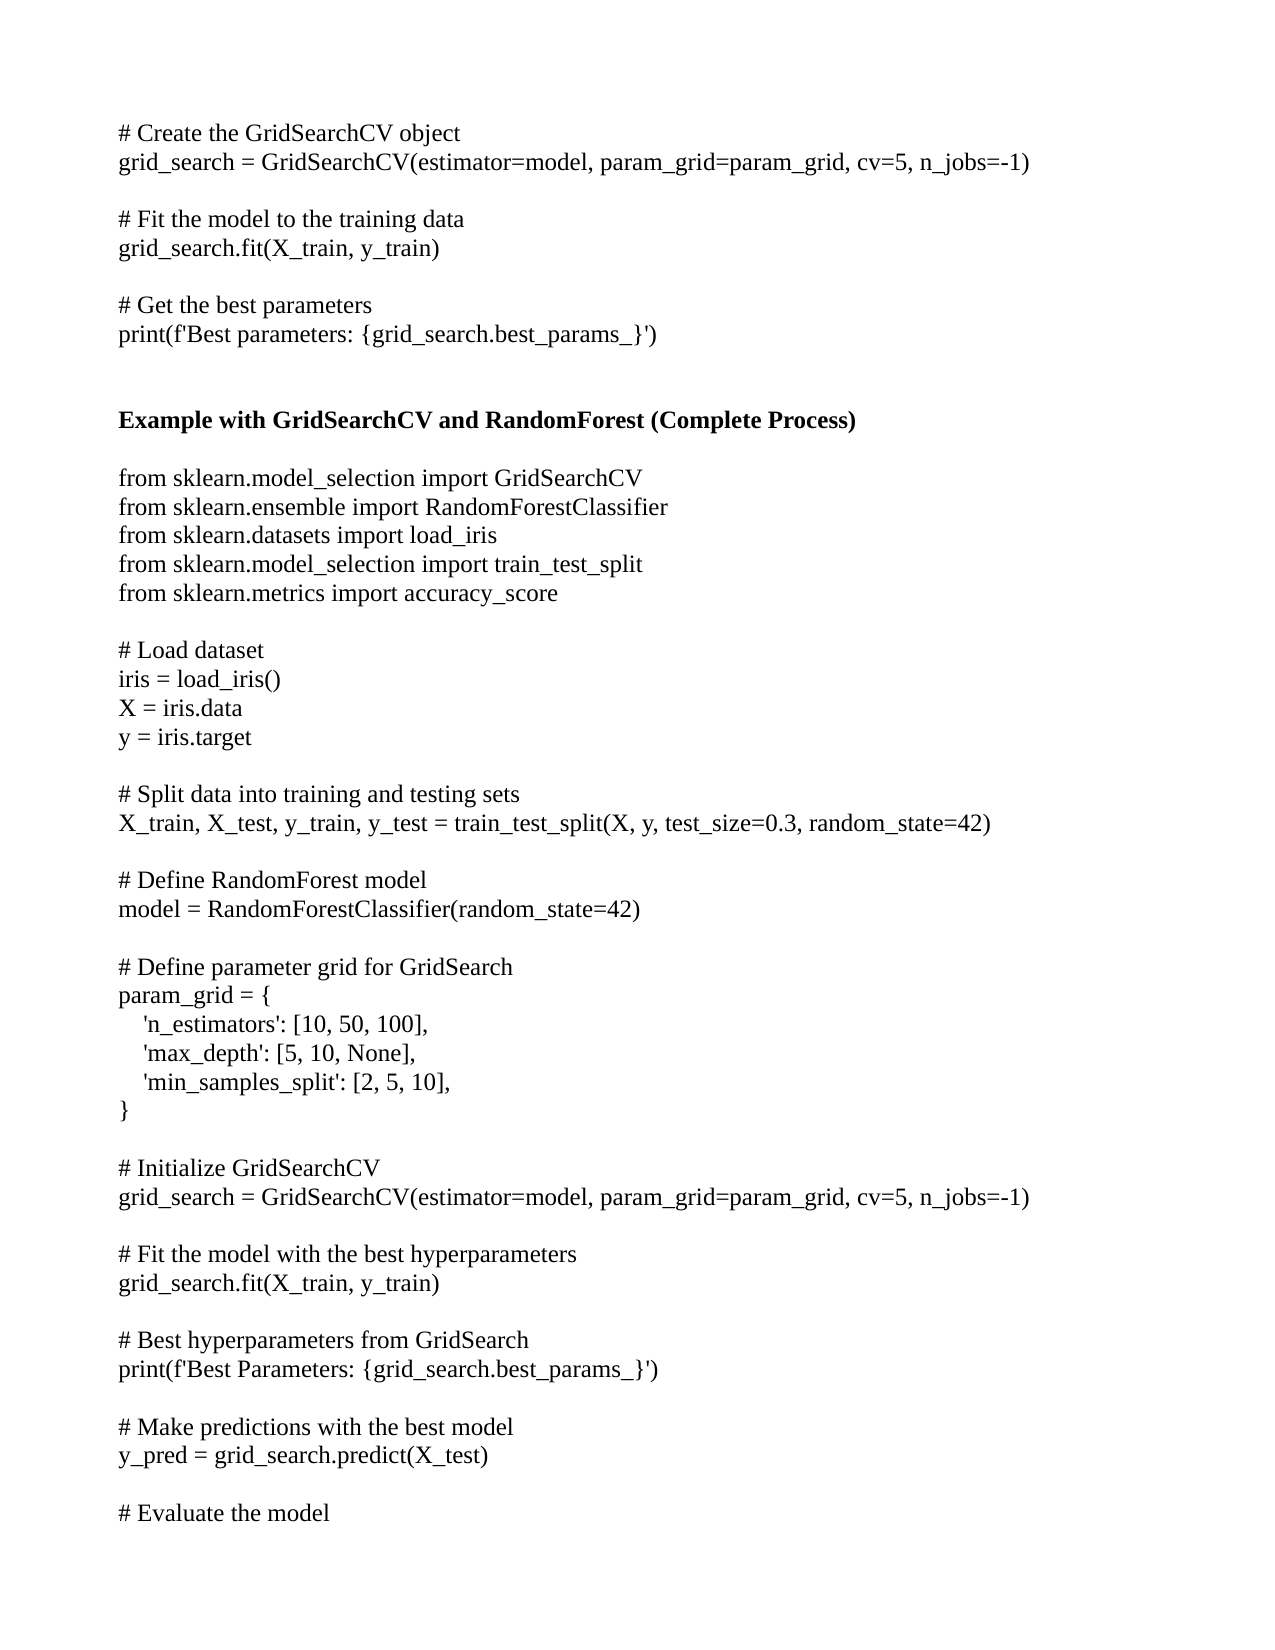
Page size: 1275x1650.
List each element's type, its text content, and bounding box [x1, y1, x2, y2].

text Example with GridSearchCV and RandomForest (Complete Process) [118, 406, 1157, 434]
text # Create the GridSearchCV object grid_search = GridSearchCV(estimator=model, param_grid=param_grid, cv=5, n_jobs=-1) # Fit the model to the training data grid_search.fit(X_train, y_train) # Get the best parameters print(f'Best parameters: {grid_search.best_params_}') [118, 118, 1157, 377]
text from sklearn.model_selection import GridSearchCV from sklearn.ensemble import RandomForestClassifier from sklearn.datasets import load_iris from sklearn.model_selection import train_test_split from sklearn.metrics import accuracy_score # Load dataset iris = load_iris() X = iris.data y = iris.target # Split data into training and testing sets X_train, X_test, y_train, y_test = train_test_split(X, y, test_size=0.3, random_state=42) # Define RandomForest model model = RandomForestClassifier(random_state=42) # Define parameter grid for GridSearch param_grid = { 'n_estimators': [10, 50, 100], 'max_depth': [5, 10, None], 'min_samples_split': [2, 5, 10], } # Initialize GridSearchCV grid_search = GridSearchCV(estimator=model, param_grid=param_grid, cv=5, n_jobs=-1) # Fit the model with the best hyperparameters grid_search.fit(X_train, y_train) # Best hyperparameters from GridSearch print(f'Best Parameters: {grid_search.best_params_}') # Make predictions with the best model y_pred = grid_search.predict(X_test) # Evaluate the model [118, 463, 1157, 1527]
